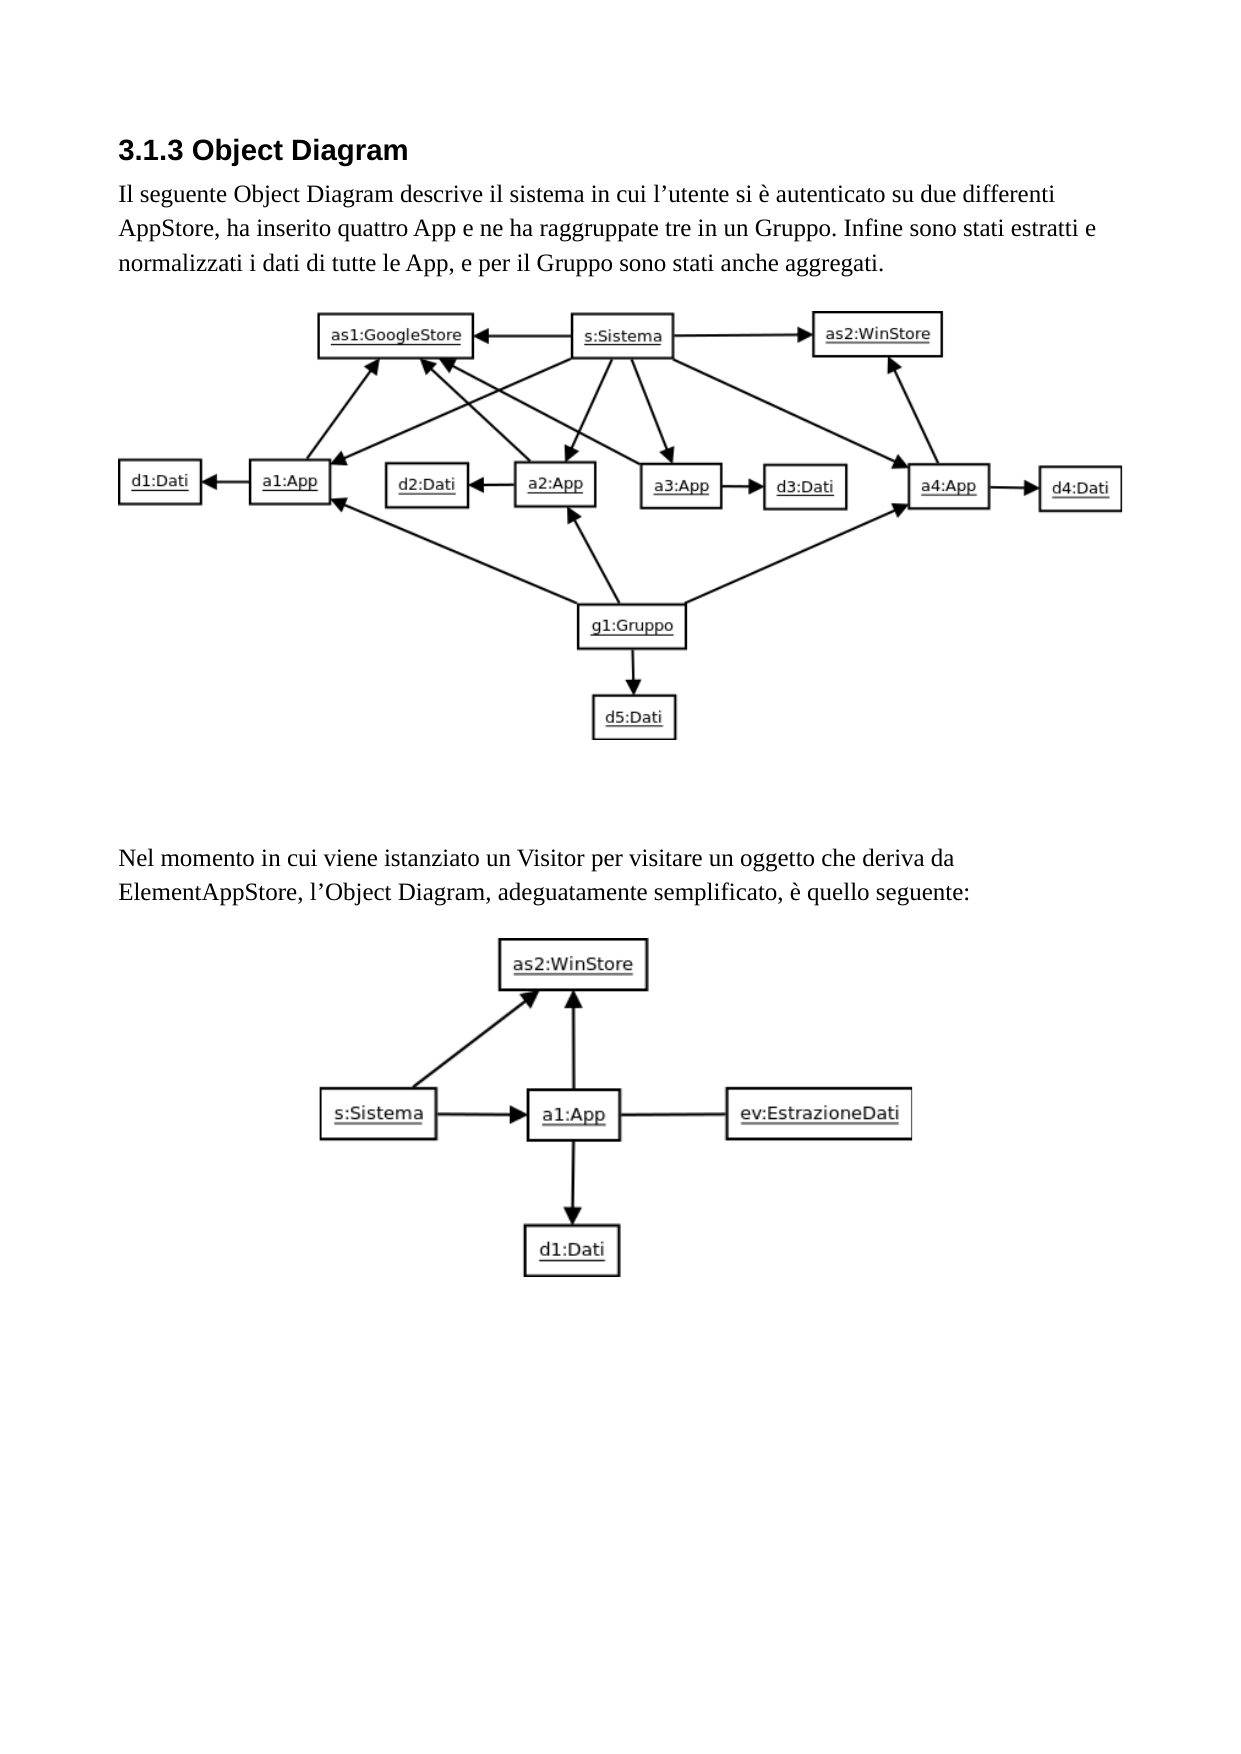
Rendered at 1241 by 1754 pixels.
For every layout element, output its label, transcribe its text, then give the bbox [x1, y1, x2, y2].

picture [118, 311, 1123, 740]
text Il seguente Object Diagram descrive il sistema in cui l’utente si è autenticato su due differenti AppStore, ha inserito quattro App e ne ha raggruppate tre in un Gruppo. Infine sono stati estratti e normalizzati i dati di tutte le App, e per il Gruppo sono stati anche aggregati. [118, 179, 1122, 277]
subtitle 3.1.3 Object Diagram [118, 133, 1122, 166]
picture [319, 938, 913, 1277]
text Nel momento in cui viene istanziato un Visitor per visitare un oggetto che deriva da ElementAppStore, l’Object Diagram, adeguatamente semplificato, è quello seguente: [118, 843, 1122, 906]
